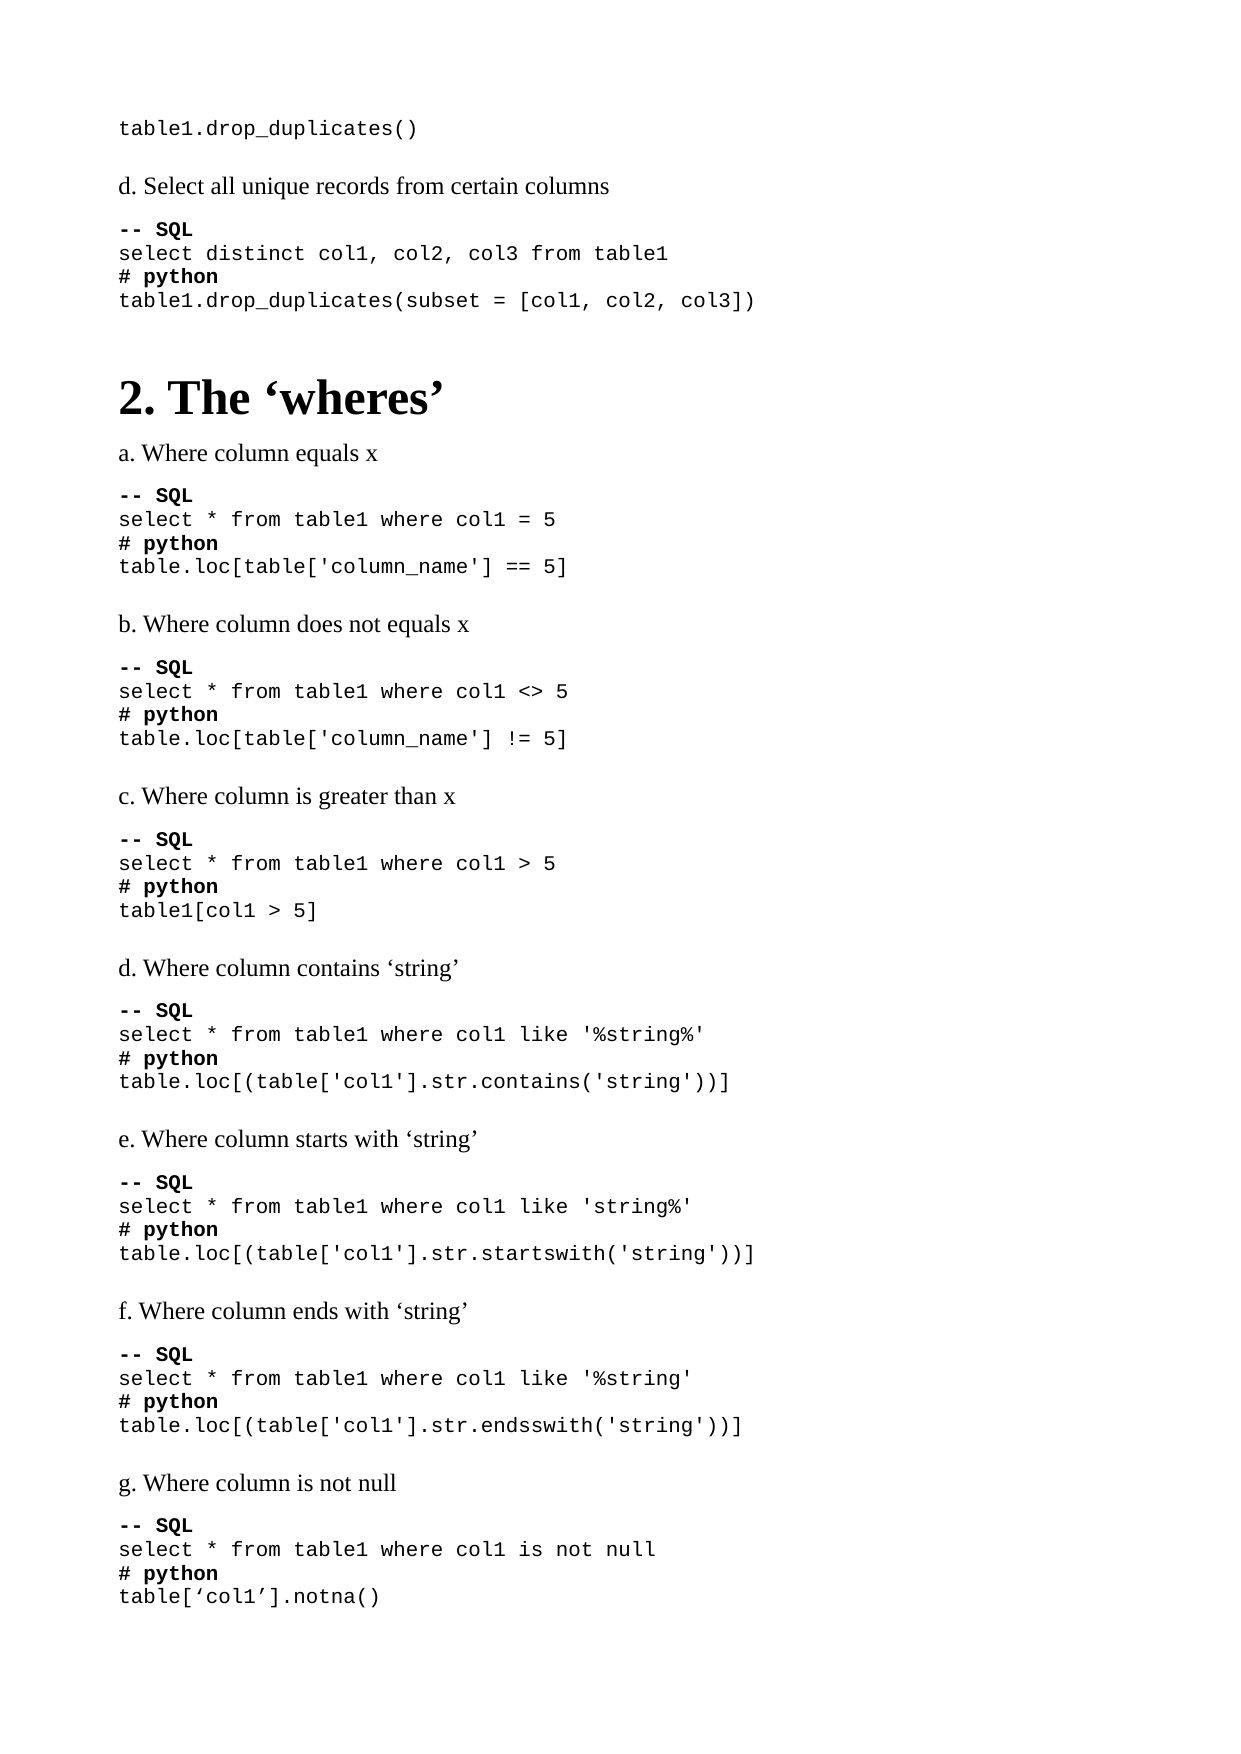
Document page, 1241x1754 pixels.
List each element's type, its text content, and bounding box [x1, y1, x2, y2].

text # python [118, 266, 1122, 290]
text c. Where column is greater than x [118, 781, 1122, 810]
text a. Where column equals x [118, 438, 1122, 467]
text table.loc[(table['col1'].str.endsswith('string'))] [118, 1415, 1122, 1438]
text # python [118, 533, 1122, 556]
text table1.drop_duplicates() [118, 118, 1122, 142]
text table1.drop_duplicates(subset = [col1, col2, col3]) [118, 290, 1122, 313]
text f. Where column ends with ‘string’ [118, 1296, 1122, 1325]
text select * from table1 where col1 > 5 [118, 852, 1122, 876]
text table1[col1 > 5] [118, 900, 1122, 923]
text -- SQL [118, 1516, 1122, 1539]
text # python [118, 1219, 1122, 1243]
text # python [118, 1563, 1122, 1586]
text table.loc[table['column_name'] != 5] [118, 728, 1122, 752]
text -- SQL [118, 657, 1122, 681]
text table.loc[(table['col1'].str.contains('string'))] [118, 1071, 1122, 1095]
text select * from table1 where col1 = 5 [118, 509, 1122, 533]
text table[‘col1’].notna() [118, 1586, 1122, 1610]
text -- SQL [118, 486, 1122, 509]
subtitle 2. The ‘wheres’ [118, 368, 1122, 425]
text # python [118, 704, 1122, 728]
text -- SQL [118, 1001, 1122, 1024]
text select * from table1 where col1 like 'string%' [118, 1196, 1122, 1219]
text # python [118, 876, 1122, 900]
text select distinct col1, col2, col3 from table1 [118, 242, 1122, 266]
text table.loc[table['column_name'] == 5] [118, 556, 1122, 580]
text -- SQL [118, 1344, 1122, 1367]
text b. Where column does not equals x [118, 609, 1122, 638]
text e. Where column starts with ‘string’ [118, 1124, 1122, 1153]
text table.loc[(table['col1'].str.startswith('string'))] [118, 1243, 1122, 1267]
text -- SQL [118, 1172, 1122, 1196]
text d. Select all unique records from certain columns [118, 171, 1122, 200]
text select * from table1 where col1 is not null [118, 1539, 1122, 1563]
text g. Where column is not null [118, 1468, 1122, 1497]
text -- SQL [118, 829, 1122, 852]
text select * from table1 where col1 like '%string%' [118, 1024, 1122, 1048]
text # python [118, 1391, 1122, 1415]
text select * from table1 where col1 like '%string' [118, 1367, 1122, 1391]
text select * from table1 where col1 <> 5 [118, 681, 1122, 704]
text # python [118, 1048, 1122, 1071]
text -- SQL [118, 219, 1122, 242]
text d. Where column contains ‘string’ [118, 953, 1122, 982]
